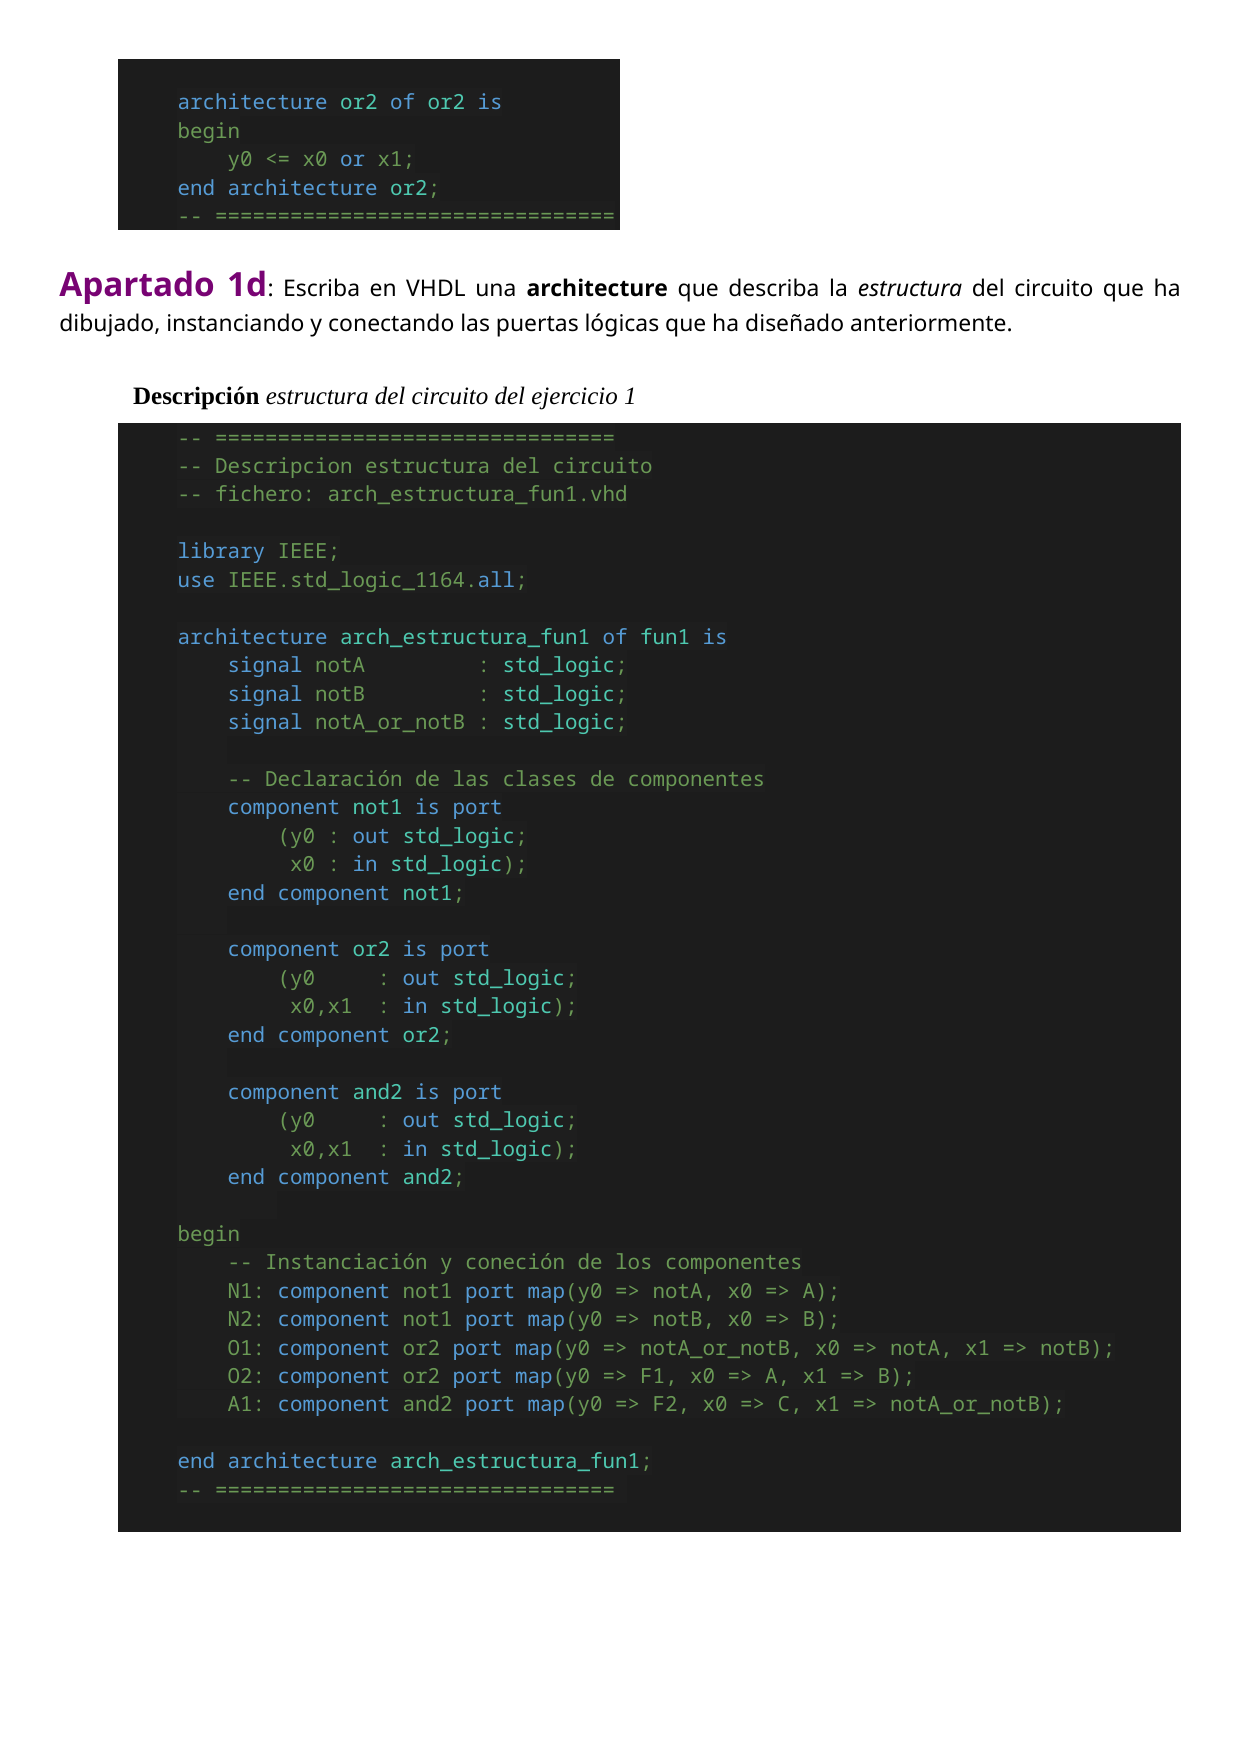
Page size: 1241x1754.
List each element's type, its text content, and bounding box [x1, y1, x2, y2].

table_header -- ================================ -- Descripcion estructura del circuito -- fichero: arch_estructura_fun1.vhd library IEEE; use IEEE.std_logic_1164.all; architecture arch_estructura_fun1 of fun1 is signal notA : std_logic; signal notB : std_logic; signal notA_or_notB : std_logic; -- Declaración de las clases de componentes component not1 is port (y0 : out std_logic; x0 : in std_logic); end component not1; component or2 is port (y0 : out std_logic; x0,x1 : in std_logic); end component or2; component and2 is port (y0 : out std_logic; x0,x1 : in std_logic); end component and2; begin -- Instanciación y coneción de los componentes N1: component not1 port map(y0 => notA, x0 => A); N2: component not1 port map(y0 => notB, x0 => B); O1: component or2 port map(y0 => notA_or_notB, x0 => notA, x1 => notB); O2: component or2 port map(y0 => F1, x0 => A, x1 => B); A1: component and2 port map(y0 => F2, x0 => C, x1 => notA_or_notB); end architecture arch_estructura_fun1; -- ================================ [118, 423, 1181, 1532]
table_header architecture or2 of or2 is begin y0 <= x0 or x1; end architecture or2; -- ================================ [118, 59, 620, 230]
text Descripción estructura del circuito del ejercicio 1 [133, 381, 1181, 410]
text Apartado 1d: Escriba en VHDL una architecture que describa la estructura del circuito que ha dibujado, instanciando y conectando las puertas lógicas que ha diseñado anteriormente. [59, 261, 1181, 338]
table_cell [620, 59, 1181, 230]
table_cell [59, 59, 118, 230]
